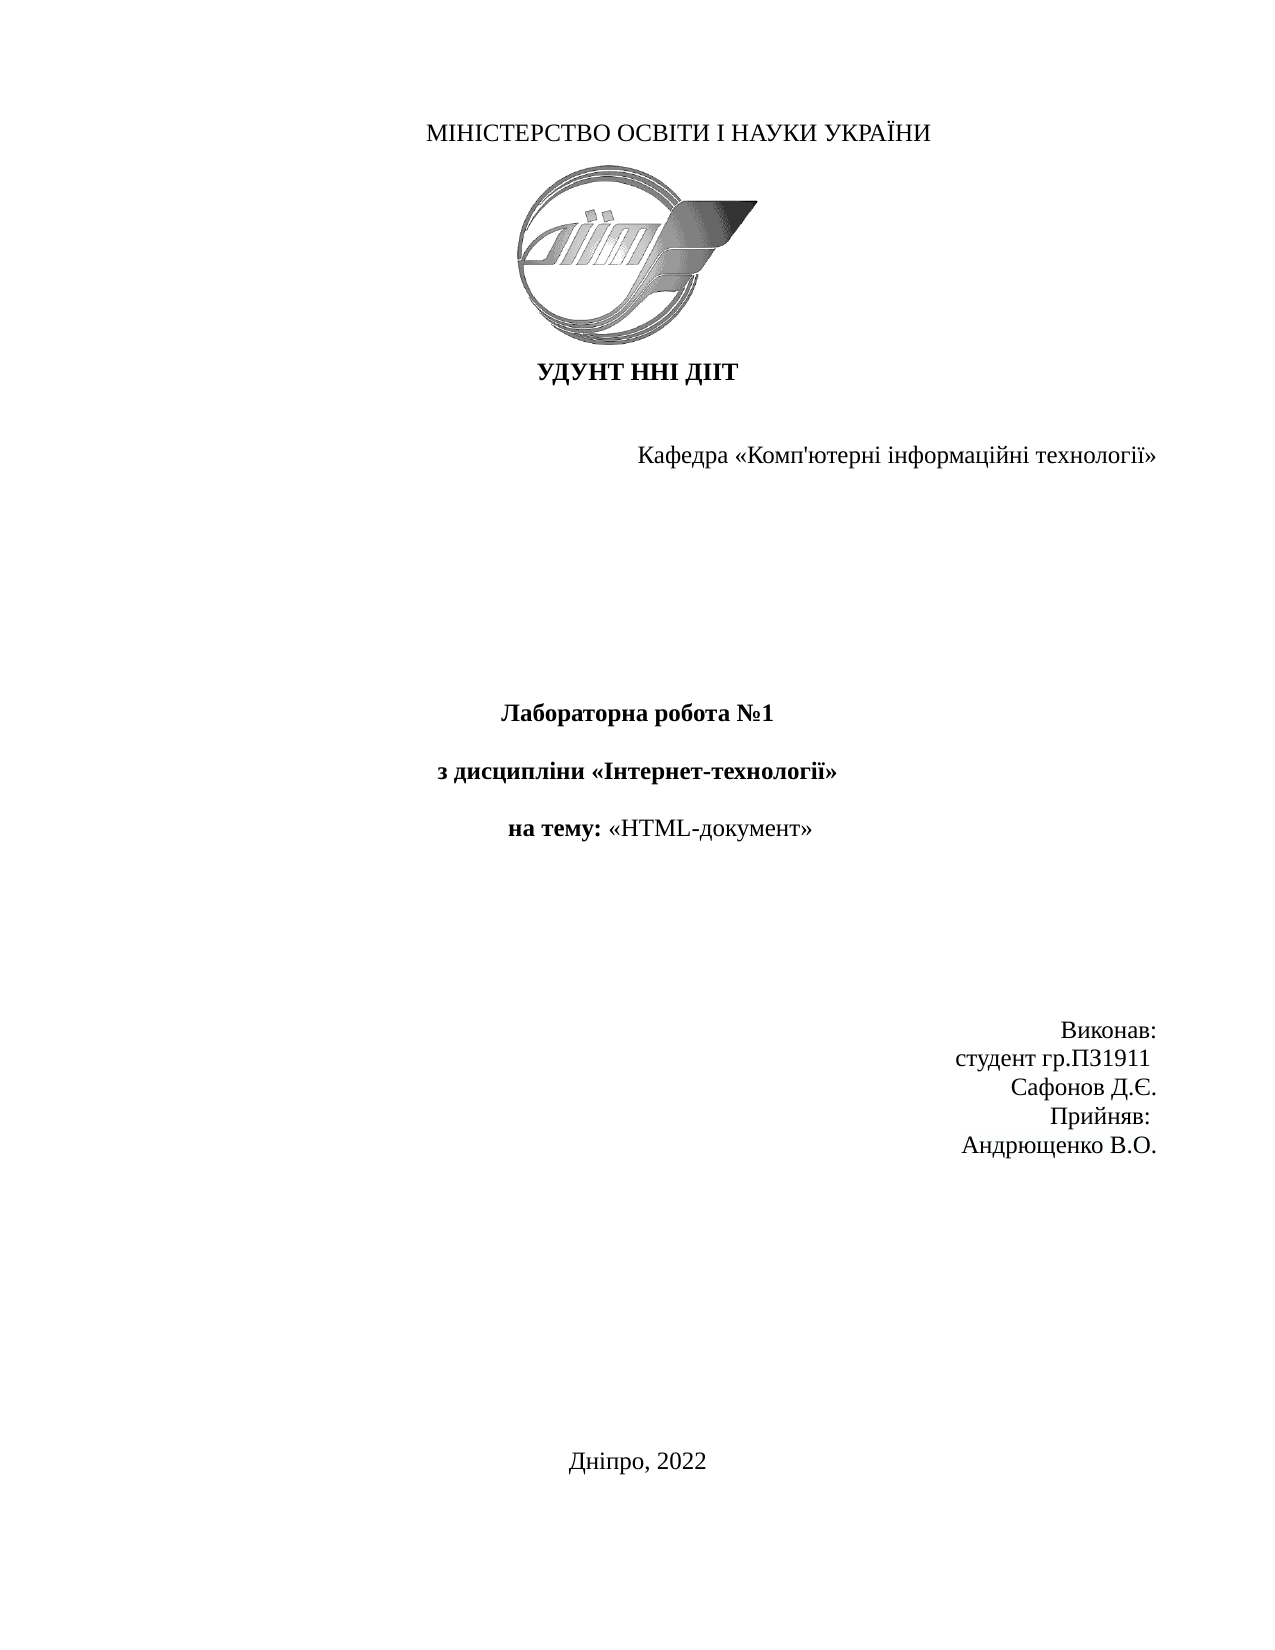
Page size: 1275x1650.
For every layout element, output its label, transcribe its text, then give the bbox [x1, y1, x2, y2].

text Андрющенко В.О. [709, 1130, 1157, 1158]
text Прийняв: [709, 1101, 1157, 1130]
text Дніпро, 2022 [118, 1446, 1157, 1475]
text МІНІСТЕРСТВО ОСВІТИ І НАУКИ УКРАЇНИ [155, 118, 1157, 147]
text Сафонов Д.Є. [709, 1072, 1157, 1101]
text Кафедра «Комп'ютерні інформаційні технології» [118, 440, 1157, 468]
text Лабораторна робота №1 [118, 698, 1157, 727]
text Виконав: [118, 1015, 1157, 1043]
text на тему: «HTML-документ» [118, 813, 1157, 842]
text студент гр.ПЗ1911 [709, 1043, 1157, 1072]
text з дисципліни «Інтернет-технології» [118, 727, 1157, 785]
text УДУНТ ННІ ДІІТ [118, 357, 1157, 386]
